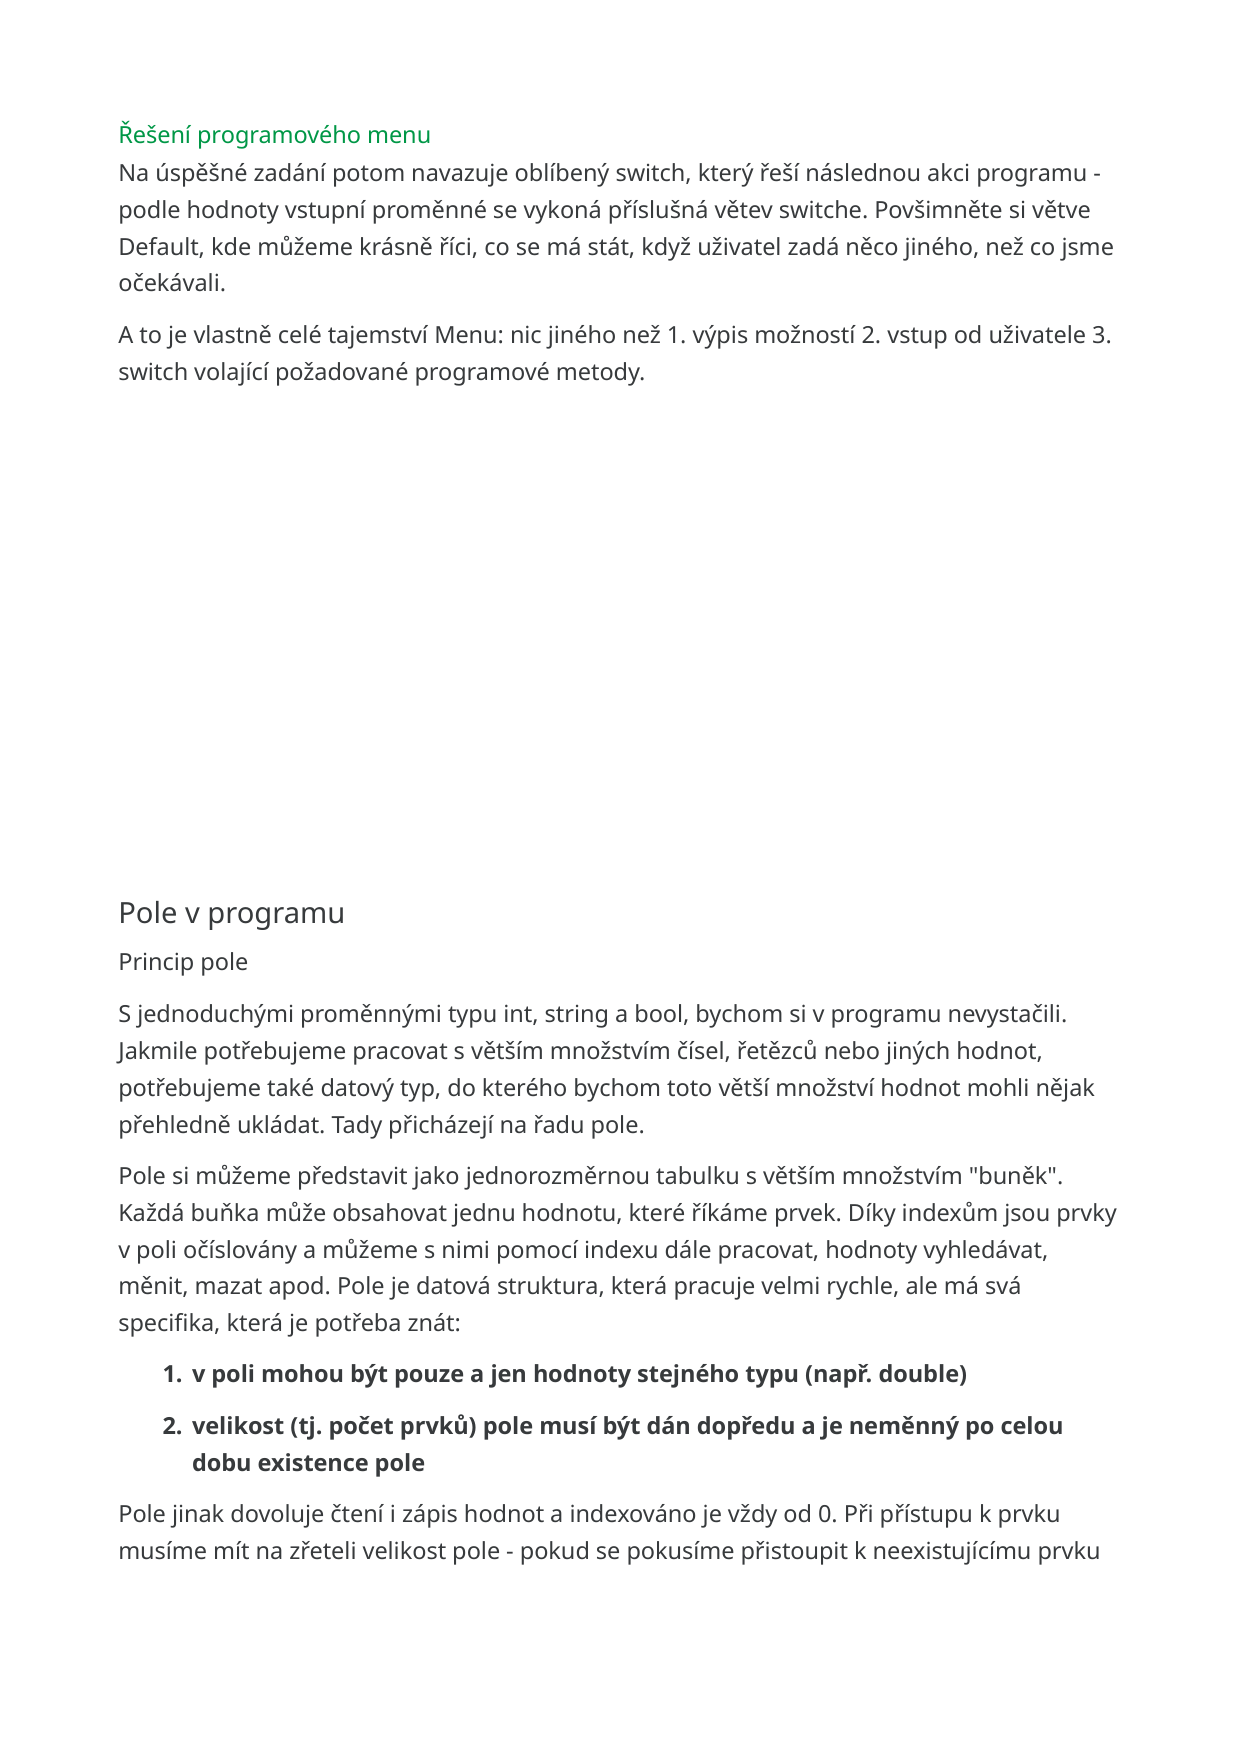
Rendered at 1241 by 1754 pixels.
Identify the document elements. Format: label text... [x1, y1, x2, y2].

text Pole jinak dovoluje čtení i zápis hodnot a indexováno je vždy od 0. Při přístupu k prvku musíme mít na zřeteli velikost pole - pokud se pokusíme přistoupit k neexistujícímu prvku [118, 1497, 1122, 1566]
text S jednoduchými proměnnými typu int, string a bool, bychom si v programu nevystačili. Jakmile potřebujeme pracovat s větším množstvím čísel, řetězců nebo jiných hodnot, potřebujeme také datový typ, do kterého bychom toto větší množství hodnot mohli nějak přehledně ukládat. Tady přicházejí na řadu pole. [118, 998, 1122, 1140]
list v poli mohou být pouze a jen hodnoty stejného typu (např. double) [162, 1358, 1122, 1390]
subtitle Řešení programového menu [118, 118, 1122, 150]
text Na úspěšné zadání potom navazuje oblíbený switch, který řeší následnou akci programu - podle hodnoty vstupní proměnné se vykoná příslušná větev switche. Povšimněte si větve Default, kde můžeme krásně říci, co se má stát, když uživatel zadá něco jiného, než co jsme očekávali. [118, 156, 1122, 299]
subtitle Pole v programu [118, 893, 1122, 932]
text A to je vlastně celé tajemství Menu: nic jiného než 1. výpis možností 2. vstup od uživatele 3. switch volající požadované programové metody. [118, 318, 1122, 387]
subtitle Princip pole [118, 945, 1122, 977]
text Pole si můžeme představit jako jednorozměrnou tabulku s větším množstvím "buněk". Každá buňka může obsahovat jednu hodnotu, které říkáme prvek. Díky indexům jsou prvky v poli očíslovány a můžeme s nimi pomocí indexu dále pracovat, hodnoty vyhledávat, měnit, mazat apod. Pole je datová struktura, která pracuje velmi rychle, ale má svá specifika, která je potřeba znát: [118, 1159, 1122, 1338]
list velikost (tj. počet prvků) pole musí být dán dopředu a je neměnný po celou dobu existence pole [162, 1409, 1122, 1478]
